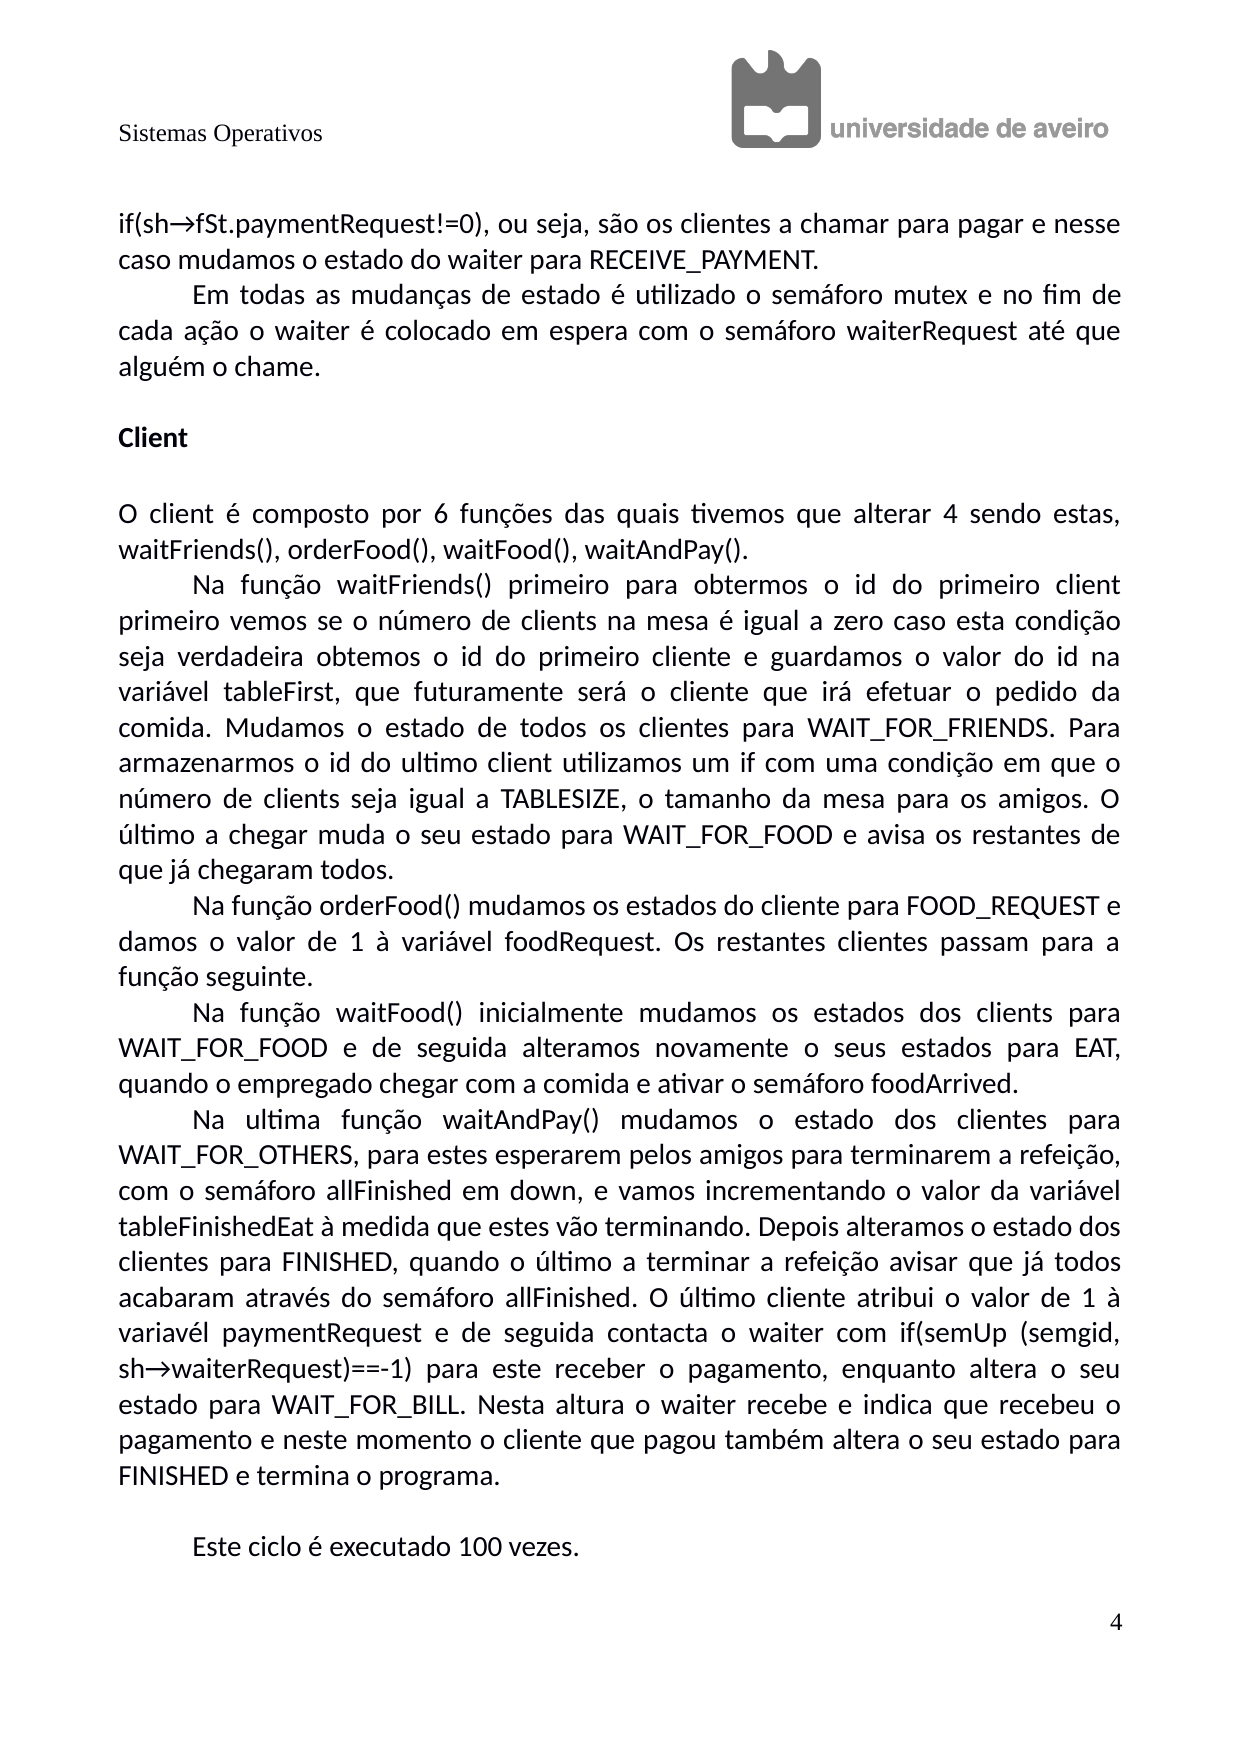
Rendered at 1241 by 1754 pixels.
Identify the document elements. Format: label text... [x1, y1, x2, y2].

text O client é composto por 6 funções das quais tivemos que alterar 4 sendo estas, waitFriends(), orderFood(), waitFood(), waitAndPay(). [118, 495, 1122, 566]
text Em todas as mudanças de estado é utilizado o semáforo mutex e no fim de cada ação o waiter é colocado em espera com o semáforo waiterRequest até que alguém o chame. [118, 276, 1122, 383]
text Na ultima função waitAndPay() mudamos o estado dos clientes para WAIT_FOR_OTHERS, para estes esperarem pelos amigos para terminarem a refeição, com o semáforo allFinished em down, e vamos incrementando o valor da variável tableFinishedEat à medida que estes vão terminando. Depois alteramos o estado dos clientes para FINISHED, quando o último a terminar a refeição avisar que já todos acabaram através do semáforo allFinished. O último cliente atribui o valor de 1 à variavél paymentRequest e de seguida contacta o waiter com if(semUp (semgid, sh→waiterRequest)==-1) para este receber o pagamento, enquanto altera o seu estado para WAIT_FOR_BILL. Nesta altura o waiter recebe e indica que recebeu o pagamento e neste momento o cliente que pagou também altera o seu estado para FINISHED e termina o programa. [118, 1101, 1122, 1493]
text Client [118, 419, 1122, 454]
text Este ciclo é executado 100 vezes. [118, 1528, 1122, 1564]
text Na função waitFood() inicialmente mudamos os estados dos clients para WAIT_FOR_FOOD e de seguida alteramos novamente o seus estados para EAT, quando o empregado chegar com a comida e ativar o semáforo foodArrived. [118, 994, 1122, 1101]
text Na função orderFood() mudamos os estados do cliente para FOOD_REQUEST e damos o valor de 1 à variável foodRequest. Os restantes clientes passam para a função seguinte. [118, 887, 1122, 994]
text if(sh→fSt.paymentRequest!=0), ou seja, são os clientes a chamar para pagar e nesse caso mudamos o estado do waiter para RECEIVE_PAYMENT. [118, 205, 1122, 276]
text Na função waitFriends() primeiro para obtermos o id do primeiro client primeiro vemos se o número de clients na mesa é igual a zero caso esta condição seja verdadeira obtemos o id do primeiro cliente e guardamos o valor do id na variável tableFirst, que futuramente será o cliente que irá efetuar o pedido da comida. Mudamos o estado de todos os clientes para WAIT_FOR_FRIENDS. Para armazenarmos o id do ultimo client utilizamos um if com uma condição em que o número de clients seja igual a TABLESIZE, o tamanho da mesa para os amigos. O último a chegar muda o seu estado para WAIT_FOR_FOOD e avisa os restantes de que já chegaram todos. [118, 566, 1122, 887]
